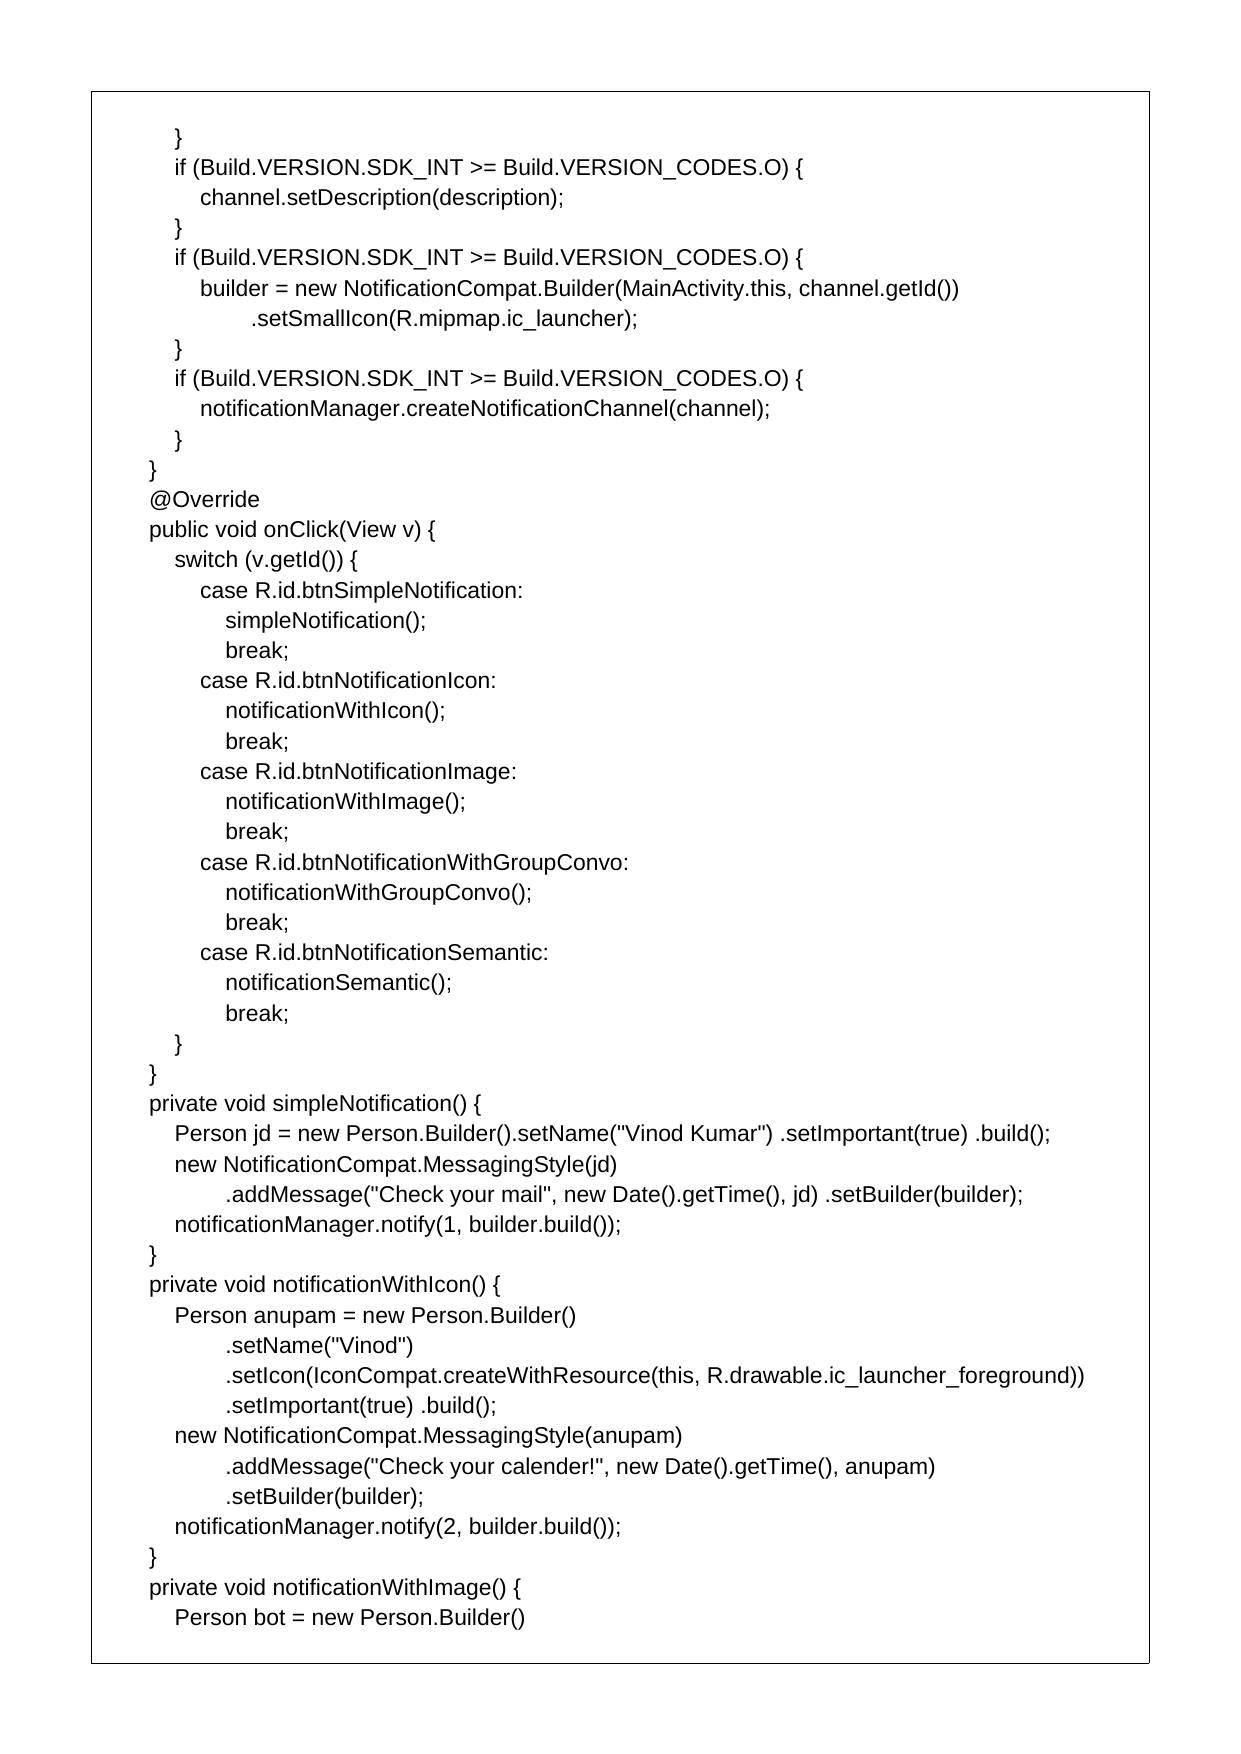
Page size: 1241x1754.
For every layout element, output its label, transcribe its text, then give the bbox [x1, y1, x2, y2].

text Person anupam = new Person.Builder() [123, 1302, 1117, 1328]
text switch (v.getId()) { [123, 546, 1117, 573]
text .setName("Vinod") [123, 1332, 1117, 1358]
text break; [123, 728, 1117, 754]
text simpleNotification(); [123, 607, 1117, 633]
text notificationManager.notify(2, builder.build()); [123, 1513, 1117, 1539]
text notificationWithGroupConvo(); [123, 879, 1117, 905]
text private void simpleNotification() { [123, 1090, 1117, 1117]
text } [123, 456, 1117, 482]
text case R.id.btnNotificationWithGroupConvo: [123, 848, 1117, 875]
text case R.id.btnNotificationIcon: [123, 667, 1117, 694]
text break; [123, 818, 1117, 845]
text private void notificationWithIcon() { [123, 1271, 1117, 1298]
text } [123, 335, 1117, 361]
text } [123, 214, 1117, 241]
text .addMessage("Check your calender!", new Date().getTime(), anupam) [123, 1453, 1117, 1479]
text } [123, 1543, 1117, 1570]
text } [123, 1241, 1117, 1268]
text channel.setDescription(description); [123, 184, 1117, 210]
text } [123, 426, 1117, 452]
text if (Build.VERSION.SDK_INT >= Build.VERSION_CODES.O) { [123, 365, 1117, 392]
text private void notificationWithImage() { [123, 1573, 1117, 1600]
text break; [123, 637, 1117, 663]
text .setImportant(true) .build(); [123, 1392, 1117, 1419]
text Person jd = new Person.Builder().setName("Vinod Kumar") .setImportant(true) .build(); [123, 1120, 1117, 1147]
text case R.id.btnSimpleNotification: [123, 577, 1117, 603]
text .setBuilder(builder); [123, 1483, 1117, 1509]
text .setSmallIcon(R.mipmap.ic_launcher); [123, 305, 1117, 331]
text if (Build.VERSION.SDK_INT >= Build.VERSION_CODES.O) { [123, 154, 1117, 180]
text Person bot = new Person.Builder() [123, 1604, 1117, 1630]
text case R.id.btnNotificationImage: [123, 758, 1117, 784]
text notificationManager.notify(1, builder.build()); [123, 1211, 1117, 1237]
text new NotificationCompat.MessagingStyle(jd) [123, 1151, 1117, 1177]
text notificationWithImage(); [123, 788, 1117, 814]
text new NotificationCompat.MessagingStyle(anupam) [123, 1422, 1117, 1449]
text .addMessage("Check your mail", new Date().getTime(), jd) .setBuilder(builder); [123, 1181, 1117, 1207]
text } [123, 1060, 1117, 1086]
text break; [123, 999, 1117, 1026]
text @Override [123, 486, 1117, 512]
text notificationManager.createNotificationChannel(channel); [123, 395, 1117, 422]
text notificationWithIcon(); [123, 697, 1117, 724]
text case R.id.btnNotificationSemantic: [123, 939, 1117, 966]
text public void onClick(View v) { [123, 516, 1117, 543]
text .setIcon(IconCompat.createWithResource(this, R.drawable.ic_launcher_foreground)) [123, 1362, 1117, 1388]
text } [123, 123, 1117, 150]
text builder = new NotificationCompat.Builder(MainActivity.this, channel.getId()) [123, 274, 1117, 301]
text } [123, 1030, 1117, 1056]
text break; [123, 909, 1117, 935]
text if (Build.VERSION.SDK_INT >= Build.VERSION_CODES.O) { [123, 244, 1117, 271]
text notificationSemantic(); [123, 969, 1117, 996]
